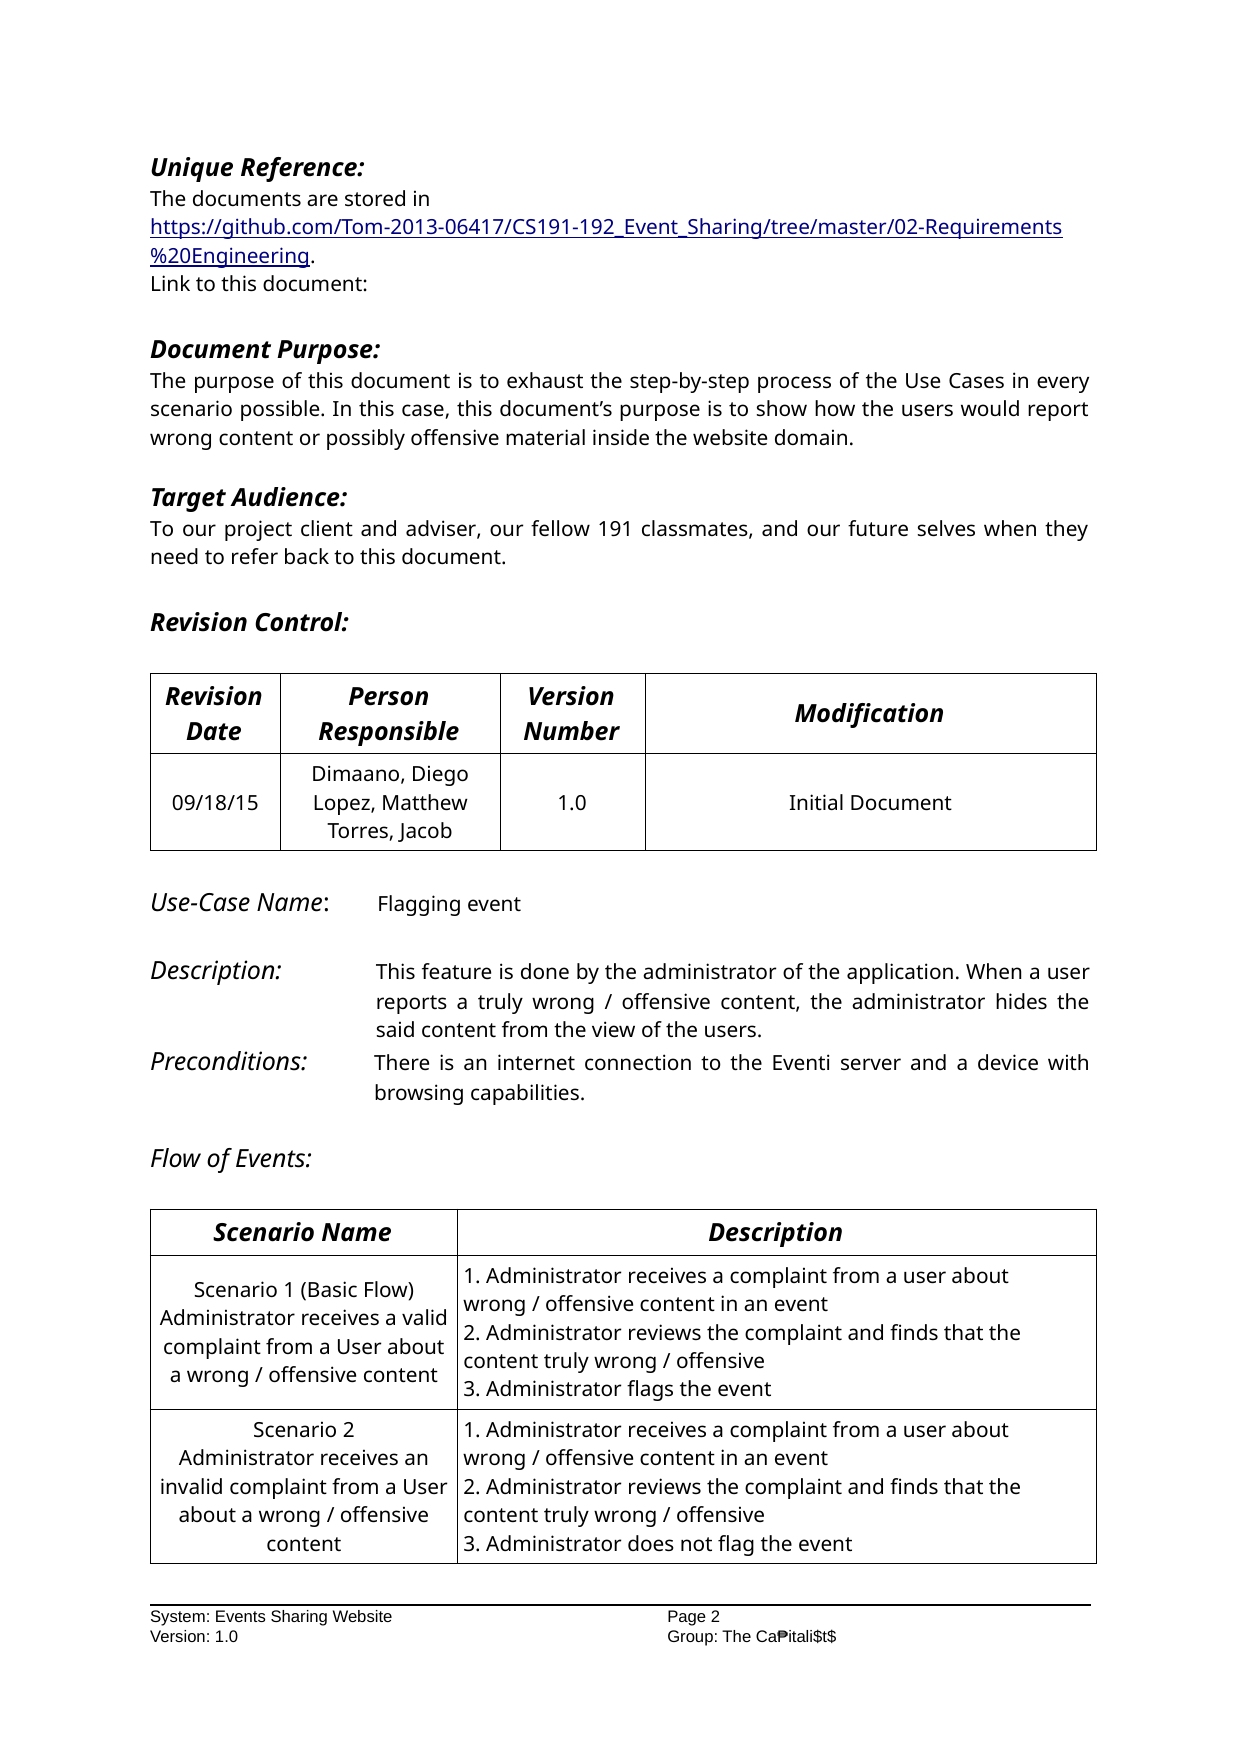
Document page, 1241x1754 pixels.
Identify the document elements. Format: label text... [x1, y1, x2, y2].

subtitle Unique Reference: [150, 150, 1091, 184]
table_header Version Number [501, 674, 645, 753]
table_cell 1.0 [501, 754, 645, 850]
table_cell Initial Document [646, 754, 1096, 850]
text Preconditions: There is an internet connection to the Eventi server and a device with browsing capabilities. [150, 1044, 1091, 1106]
text To our project client and adviser, our fellow 191 classmates, and our future selves when they need to refer back to this document. [150, 514, 1091, 571]
subtitle Document Purpose: [150, 332, 1091, 366]
table_cell 1. Administrator receives a complaint from a user about wrong / offensive content in an event 2. Administrator reviews the complaint and finds that the content truly wrong / offensive 3. Administrator does not flag the event [458, 1410, 1096, 1563]
text Flow of Events: [150, 1140, 1091, 1174]
table_cell 1. Administrator receives a complaint from a user about wrong / offensive content in an event 2. Administrator reviews the complaint and finds that the content truly wrong / offensive 3. Administrator flags the event [458, 1256, 1096, 1409]
table_header Modification [646, 674, 1096, 753]
table_cell 09/18/15 [151, 754, 280, 850]
subtitle The purpose of this document is to exhaust the step-by-step process of the Use Cases in every scenario possible. In this case, this document’s purpose is to show how the users would report wrong content or possibly offensive material inside the website domain. [150, 366, 1091, 451]
subtitle Link to this document: [150, 269, 1091, 298]
table_header Person Responsible [281, 674, 500, 753]
table_cell Scenario 2 Administrator receives an invalid complaint from a User about a wrong / offensive content [151, 1410, 457, 1563]
table_header Scenario Name [151, 1210, 457, 1254]
subtitle The documents are stored in https://github.com/Tom-2013-06417/CS191-192_Event_Sharing/tree/master/02-Requirements%20Engineering. [150, 184, 1091, 269]
table_cell Scenario 1 (Basic Flow) Administrator receives a valid complaint from a User about a wrong / offensive content [151, 1256, 457, 1409]
table_header Revision Date [151, 674, 280, 753]
table_header Description [458, 1210, 1096, 1254]
subtitle Revision Control: [150, 605, 1091, 639]
subtitle Target Audience: [150, 480, 1091, 514]
text Description: This feature is done by the administrator of the application. When a user reports a truly wrong / offensive content, the administrator hides the said content from the view of the users. [150, 953, 1091, 1044]
text Use-Case Name: Flagging event [150, 885, 1091, 919]
table_cell Dimaano, Diego Lopez, Matthew Torres, Jacob [281, 754, 500, 850]
